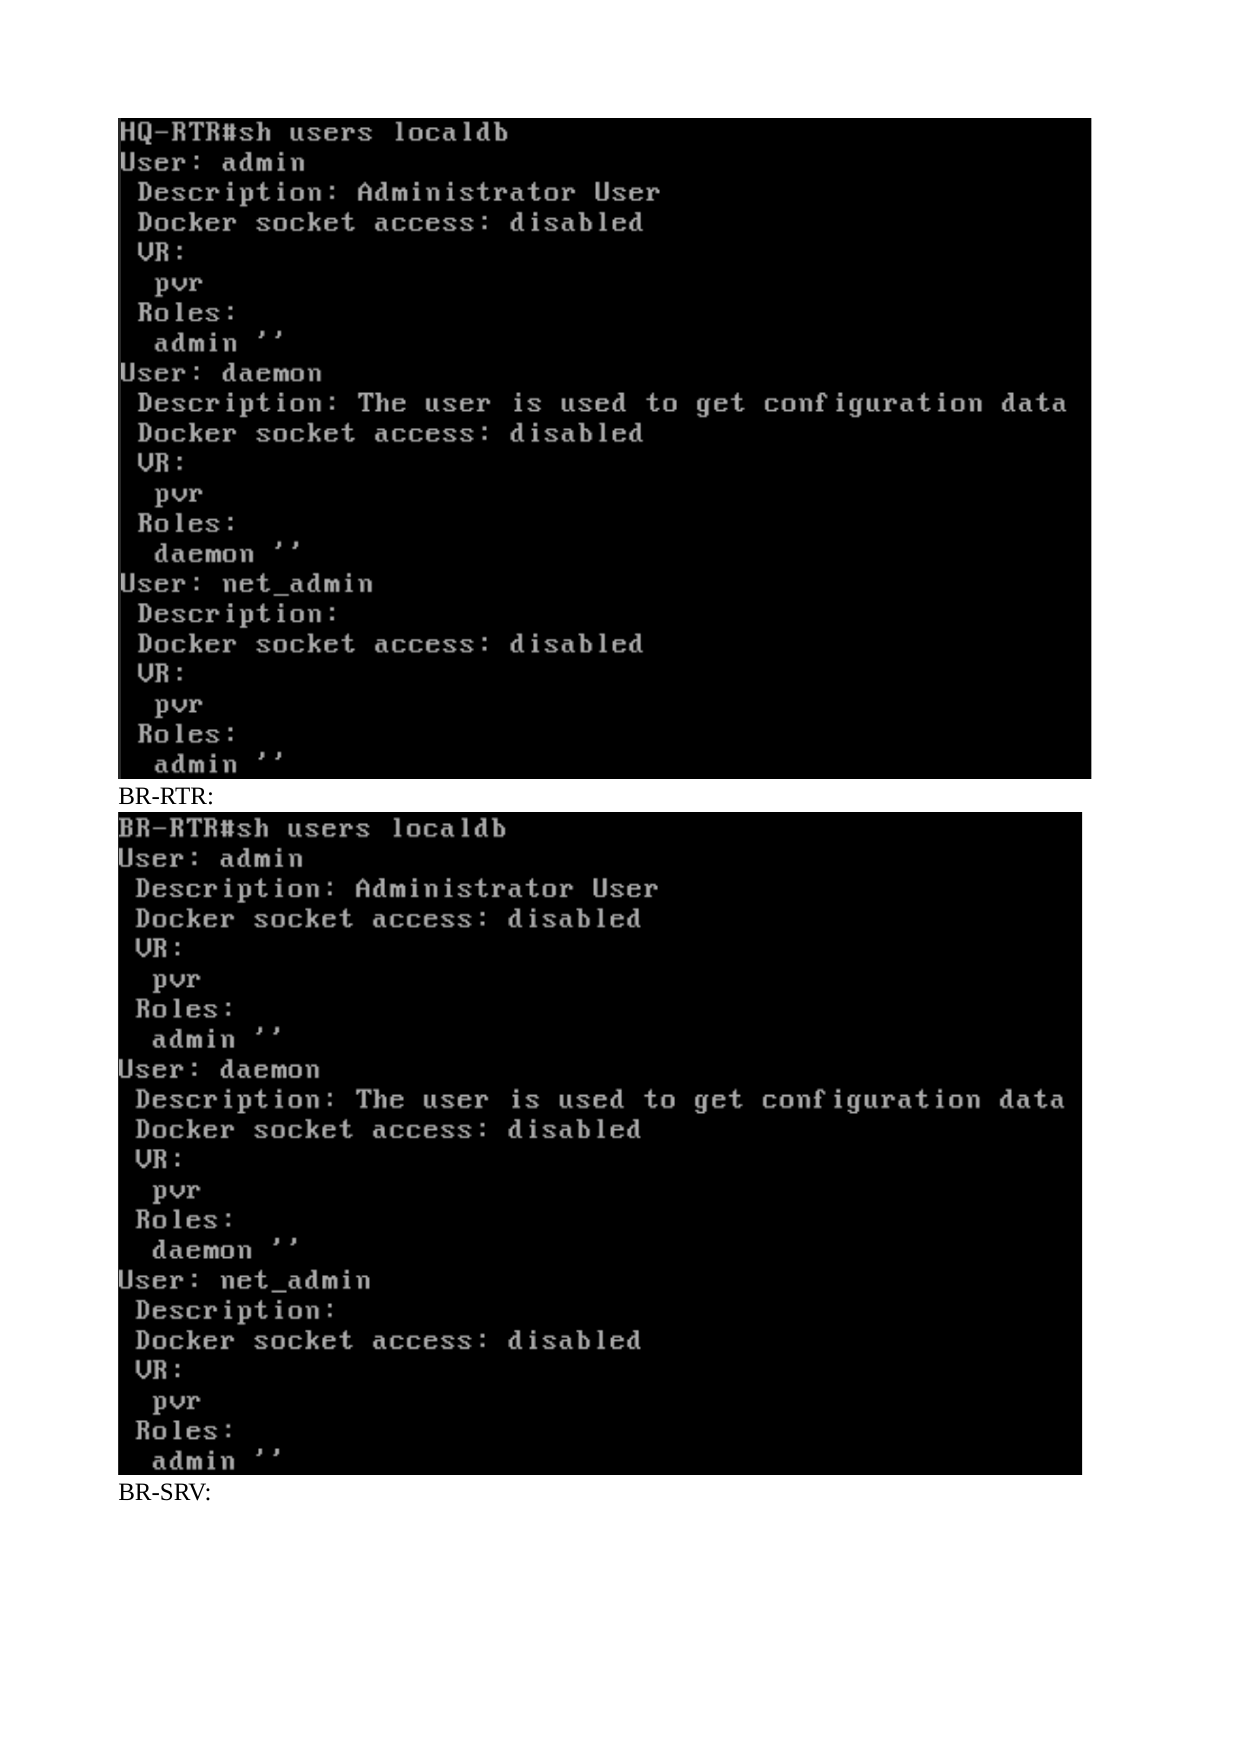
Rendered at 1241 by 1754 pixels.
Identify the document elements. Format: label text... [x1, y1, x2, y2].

picture [118, 118, 1092, 779]
text BR-SRV: [118, 1477, 1122, 1506]
text BR-RTR: [118, 781, 1122, 810]
picture [118, 812, 1083, 1475]
